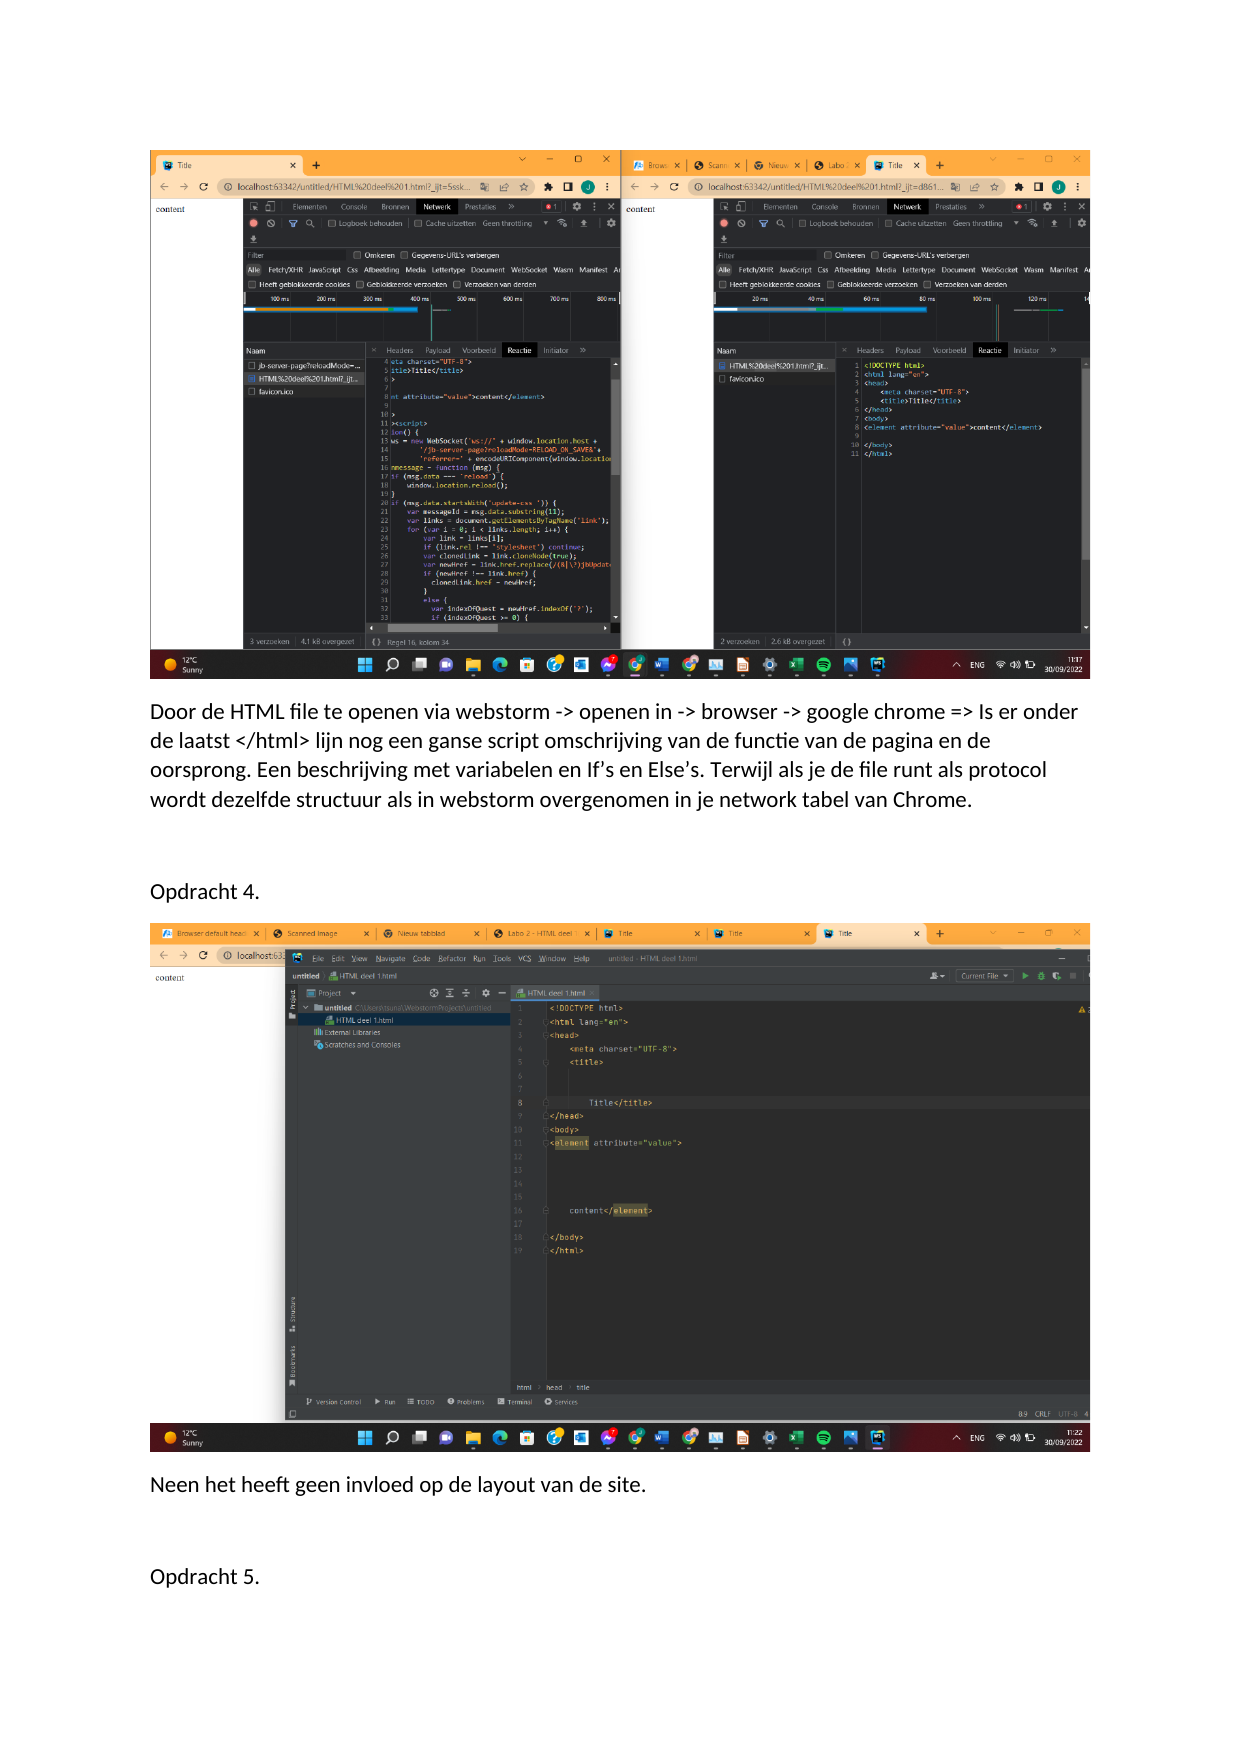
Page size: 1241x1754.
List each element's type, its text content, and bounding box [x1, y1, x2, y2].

text Opdracht 4. [150, 877, 1090, 905]
text Door de HTML file te openen via webstorm -> openen in -> browser -> google chrome => Is er onder de laatst </html> lijn nog een ganse script omschrijving van de functie van de pagina en de oorsprong. Een beschrijving met variabelen en If’s en Else’s. Terwijl als je de file runt als protocol wordt dezelfde structuur als in webstorm overgenomen in je network tabel van Chrome. [150, 697, 1090, 813]
text Neen het heeft geen invloed op de layout van de site. [150, 1470, 1090, 1498]
text Opdracht 5. [150, 1562, 1090, 1590]
